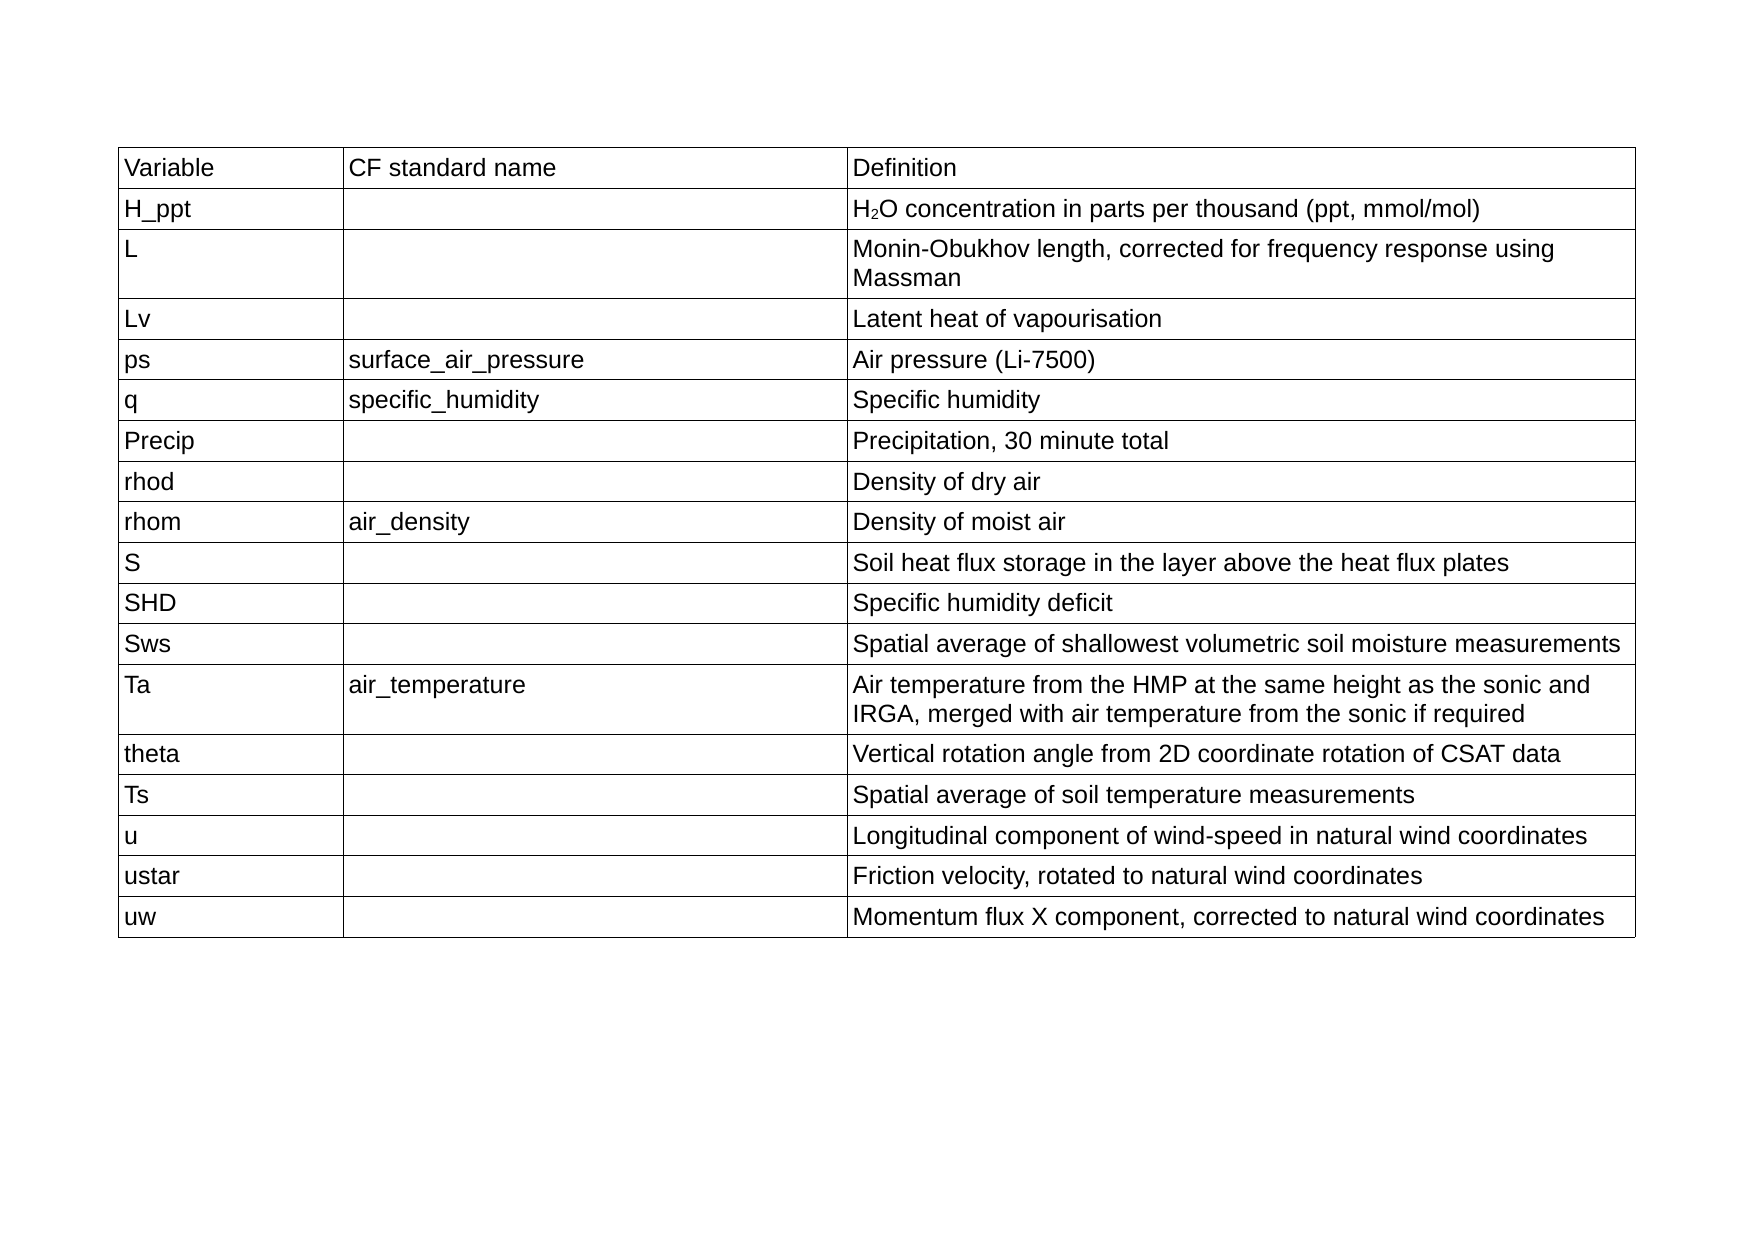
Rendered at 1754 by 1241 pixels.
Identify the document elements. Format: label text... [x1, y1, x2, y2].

table_cell air_temperature [344, 665, 847, 733]
table_cell u [119, 816, 343, 855]
table_cell Specific humidity deficit [848, 584, 1635, 623]
table_cell Density of moist air [848, 502, 1635, 542]
table_cell Specific humidity [848, 380, 1635, 420]
table_cell [344, 624, 847, 664]
table_cell Latent heat of vapourisation [848, 299, 1635, 339]
table_cell [344, 421, 847, 461]
table_cell H_ppt [119, 189, 343, 228]
table_cell Monin-Obukhov length, corrected for frequency response using Massman [848, 230, 1635, 298]
table_cell theta [119, 735, 343, 774]
table_cell Precipitation, 30 minute total [848, 421, 1635, 461]
table_cell [344, 189, 847, 228]
table_cell uw [119, 897, 343, 937]
table_cell ps [119, 340, 343, 379]
table_cell air_density [344, 502, 847, 542]
table_cell H2O concentration in parts per thousand (ppt, mmol/mol) [848, 189, 1635, 228]
table_cell S [119, 543, 343, 582]
table_cell [344, 775, 847, 815]
table_cell q [119, 380, 343, 420]
table_cell specific_humidity [344, 380, 847, 420]
table_cell [344, 856, 847, 896]
table_cell Longitudinal component of wind-speed in natural wind coordinates [848, 816, 1635, 855]
table_cell Spatial average of soil temperature measurements [848, 775, 1635, 815]
table_cell Lv [119, 299, 343, 339]
table_cell surface_air_pressure [344, 340, 847, 379]
table_cell [344, 897, 847, 937]
table_cell [344, 299, 847, 339]
table_header Variable [119, 148, 343, 188]
table_cell Soil heat flux storage in the layer above the heat flux plates [848, 543, 1635, 582]
table_cell rhod [119, 462, 343, 501]
table_cell Density of dry air [848, 462, 1635, 501]
table_cell ustar [119, 856, 343, 896]
table_cell Friction velocity, rotated to natural wind coordinates [848, 856, 1635, 896]
table_cell Ts [119, 775, 343, 815]
table_cell Spatial average of shallowest volumetric soil moisture measurements [848, 624, 1635, 664]
table_cell [344, 816, 847, 855]
table_cell Vertical rotation angle from 2D coordinate rotation of CSAT data [848, 735, 1635, 774]
table_cell [344, 230, 847, 298]
table_cell [344, 584, 847, 623]
table_cell Precip [119, 421, 343, 461]
table_cell Ta [119, 665, 343, 733]
table_header CF standard name [344, 148, 847, 188]
table_cell SHD [119, 584, 343, 623]
table_cell Momentum flux X component, corrected to natural wind coordinates [848, 897, 1635, 937]
table_cell L [119, 230, 343, 298]
table_header Definition [848, 148, 1635, 188]
table_cell [344, 543, 847, 582]
table_cell Air pressure (Li-7500) [848, 340, 1635, 379]
table_cell rhom [119, 502, 343, 542]
table_cell Sws [119, 624, 343, 664]
table_cell [344, 735, 847, 774]
table_cell [344, 462, 847, 501]
table_cell Air temperature from the HMP at the same height as the sonic and IRGA, merged with air temperature from the sonic if required [848, 665, 1635, 733]
